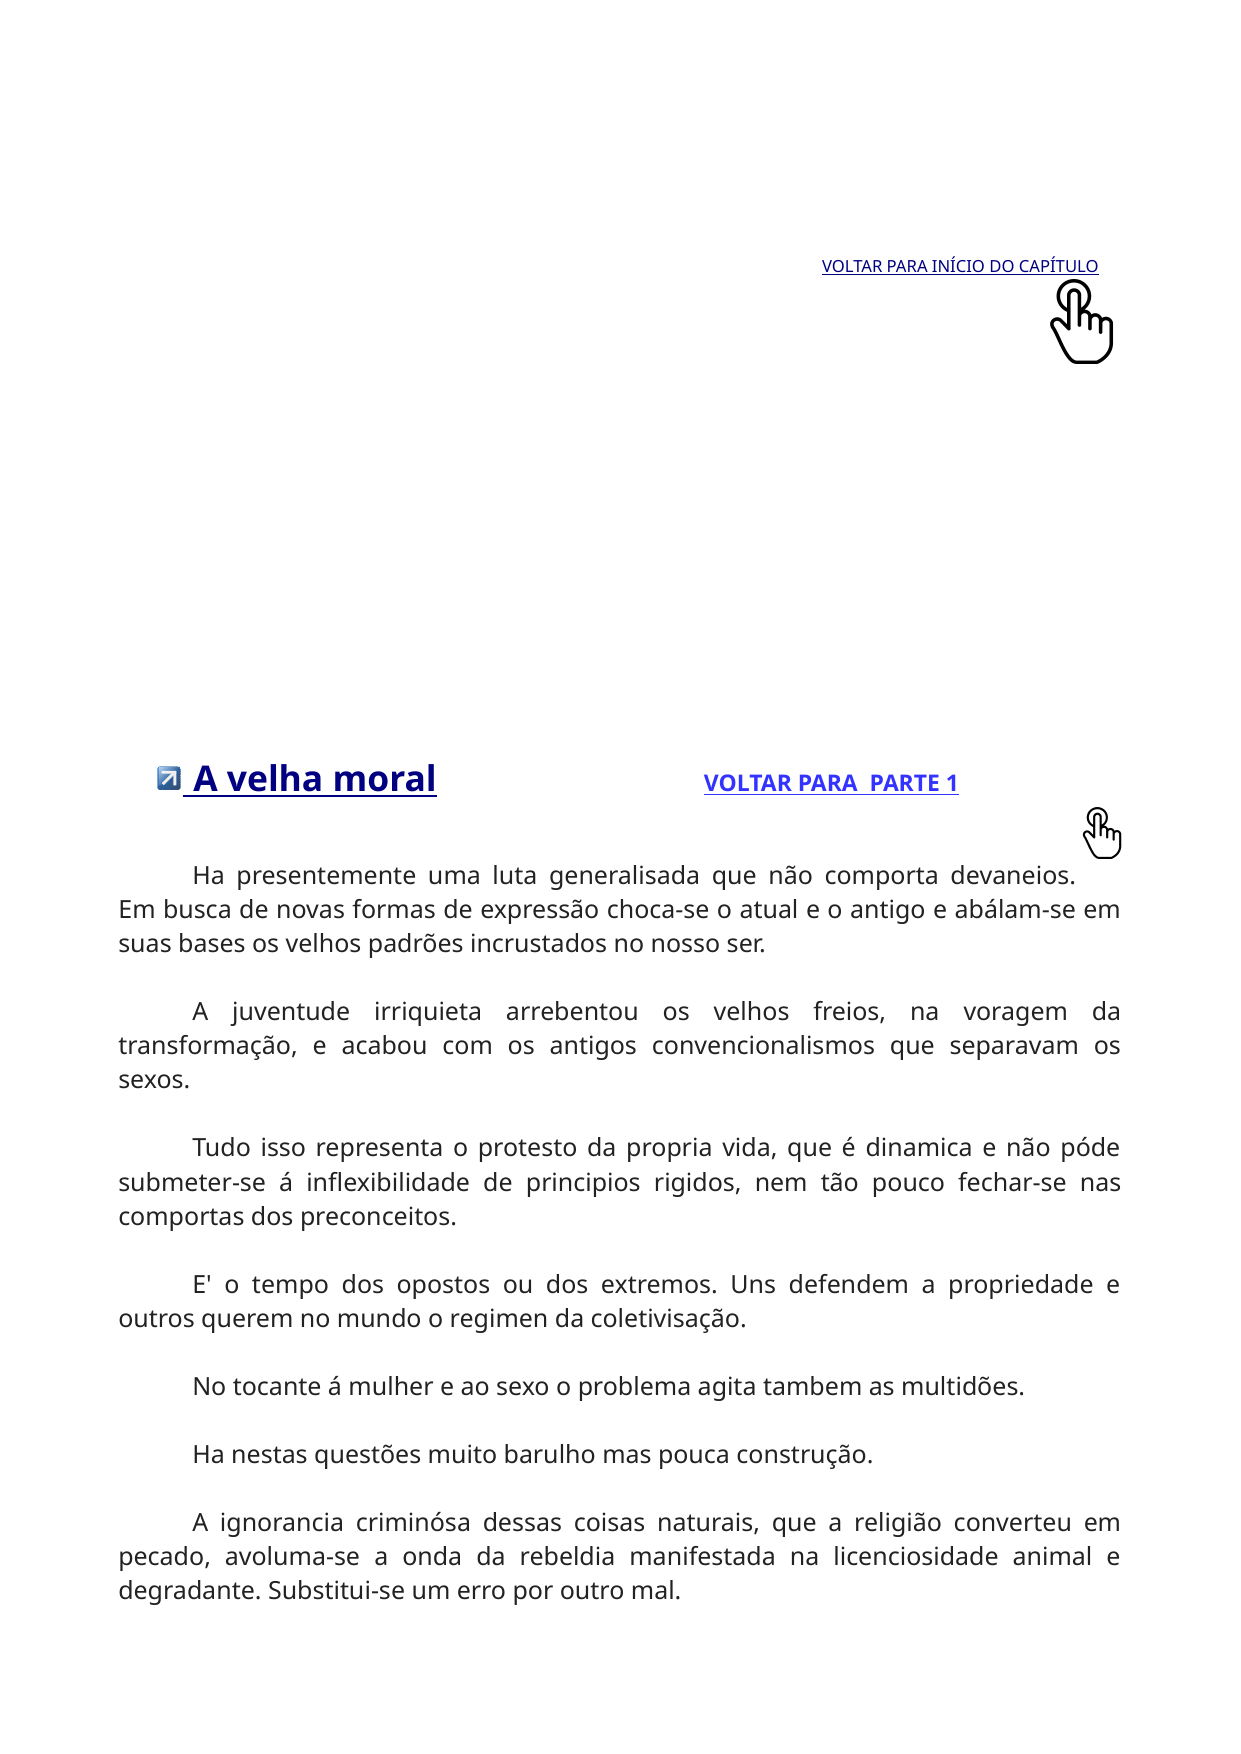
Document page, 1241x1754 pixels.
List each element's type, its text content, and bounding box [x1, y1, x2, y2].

picture [1076, 807, 1128, 859]
text E' o tempo dos opostos ou dos extremos. Uns defendem a propriedade e outros querem no mundo o regimen da coletivisação. [118, 1232, 1122, 1334]
text Ha nestas questões muito barulho mas pouca construção. [118, 1403, 1122, 1471]
text VOLTAR PARA INÍCIO DO CAPÍTULO [118, 254, 1122, 277]
text A ignorancia criminósa dessas coisas naturais, que a religião converteu em pecado, avoluma-se a onda da rebeldia manifestada na licenciosidade animal e degradante. Substitui-se um erro por outro mal. [118, 1471, 1122, 1607]
text Ha presentemente uma luta generalisada que não comporta devaneios. Em busca de novas formas de expressão choca-se o atual e o antigo e abálam-se em suas bases os velhos padrões incrustados no nosso ser. [118, 858, 1122, 960]
list A velha moral VOLTAR PARA PARTE 1 [156, 754, 1122, 802]
picture [1039, 279, 1124, 364]
text A juventude irriquieta arrebentou os velhos freios, na voragem da transformação, e acabou com os antigos convencionalismos que separavam os sexos. [118, 960, 1122, 1096]
text Tudo isso representa o protesto da propria vida, que é dinamica e não póde submeter-se á inflexibilidade de principios rigidos, nem tão pouco fechar-se nas comportas dos preconceitos. [118, 1096, 1122, 1232]
text No tocante á mulher e ao sexo o problema agita tambem as multidões. [118, 1334, 1122, 1403]
